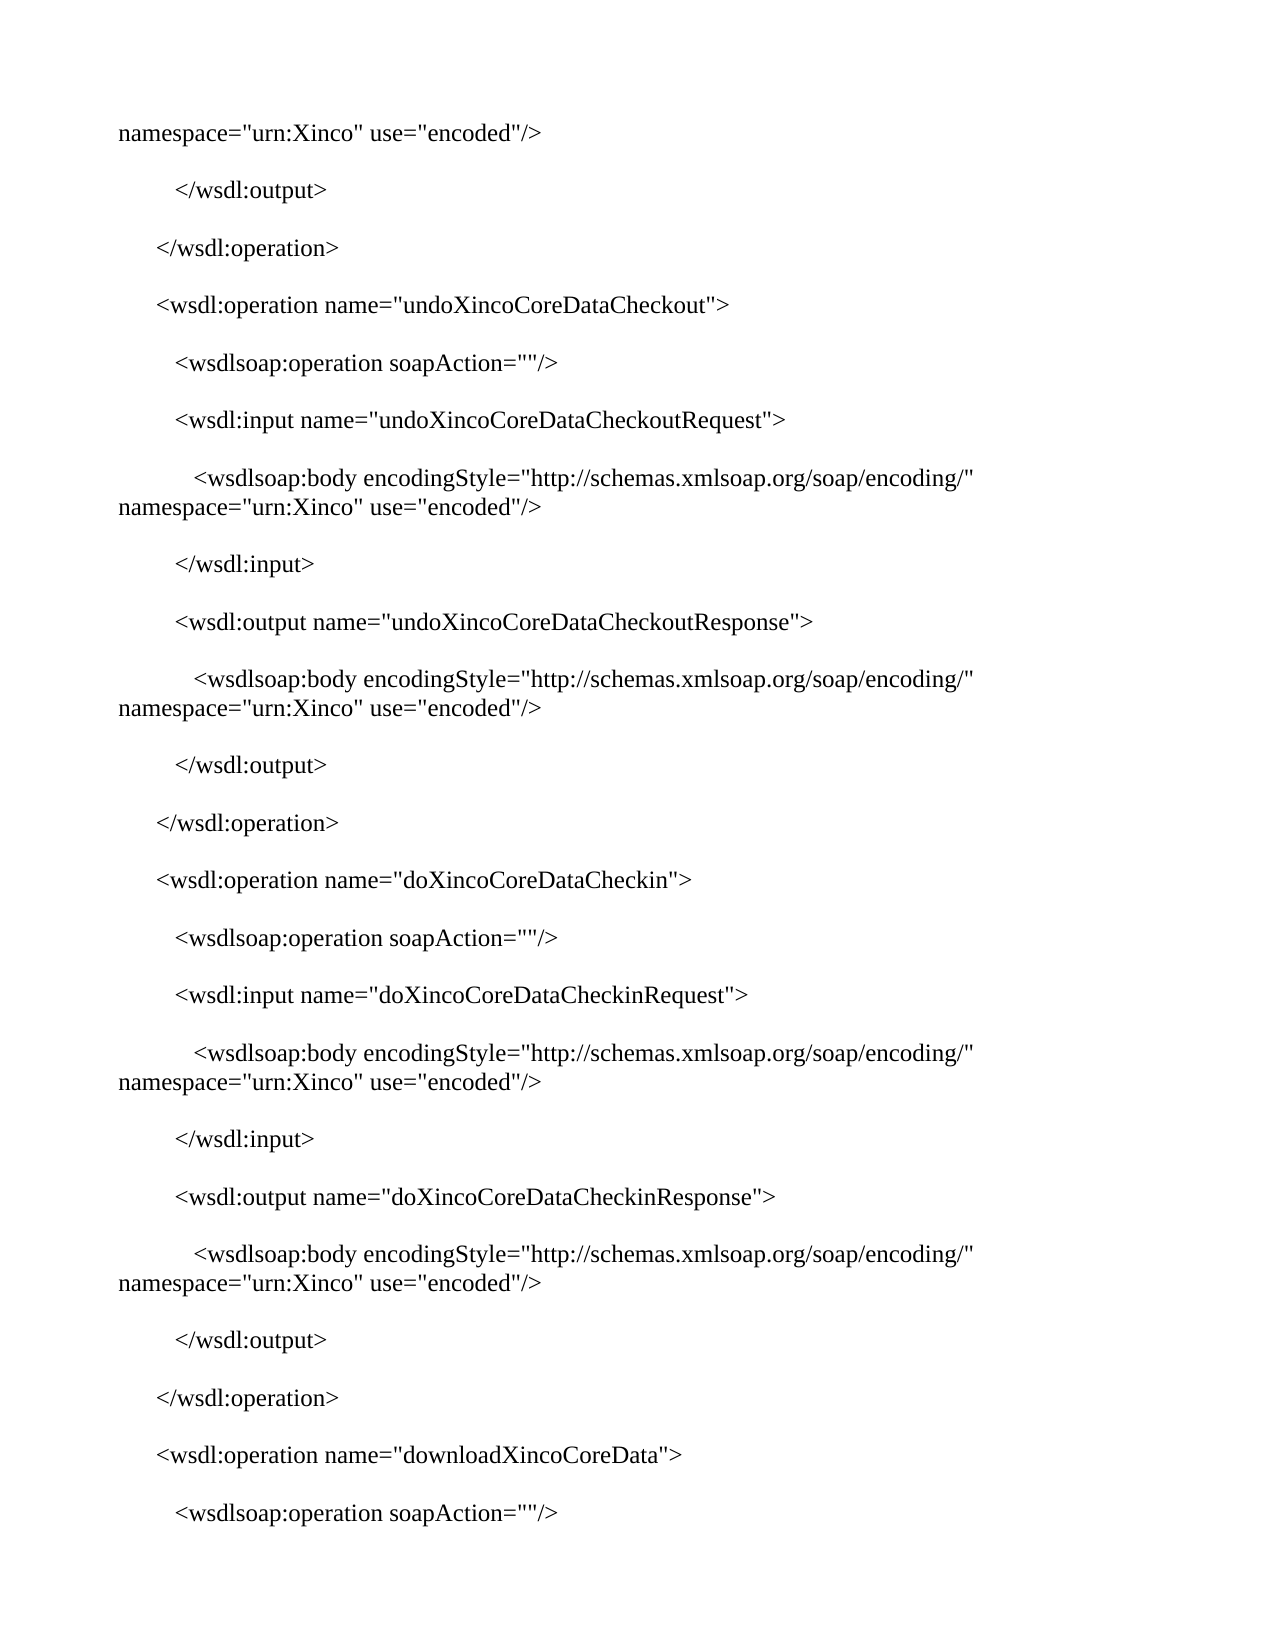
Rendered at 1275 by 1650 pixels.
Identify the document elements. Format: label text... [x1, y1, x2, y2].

text </wsdl:output> [118, 1326, 1157, 1354]
text <wsdlsoap:body encodingStyle="http://schemas.xmlsoap.org/soap/encoding/" namespace="urn:Xinco" use="encoded"/> [118, 1038, 1157, 1096]
text <wsdlsoap:operation soapAction=""/> [118, 1498, 1157, 1527]
text <wsdl:operation name="downloadXincoCoreData"> [118, 1441, 1157, 1469]
text <wsdlsoap:operation soapAction=""/> [118, 348, 1157, 377]
text </wsdl:operation> [118, 808, 1157, 837]
text <wsdlsoap:body encodingStyle="http://schemas.xmlsoap.org/soap/encoding/" namespace="urn:Xinco" use="encoded"/> [118, 664, 1157, 722]
text <wsdl:operation name="undoXincoCoreDataCheckout"> [118, 291, 1157, 319]
text </wsdl:output> [118, 176, 1157, 204]
text </wsdl:operation> [118, 1383, 1157, 1412]
text </wsdl:output> [118, 751, 1157, 779]
text <wsdlsoap:body encodingStyle="http://schemas.xmlsoap.org/soap/encoding/" namespace="urn:Xinco" use="encoded"/> [118, 463, 1157, 521]
text <wsdl:operation name="doXincoCoreDataCheckin"> [118, 866, 1157, 894]
text <wsdlsoap:body encodingStyle="http://schemas.xmlsoap.org/soap/encoding/" namespace="urn:Xinco" use="encoded"/> [118, 1239, 1157, 1297]
text <wsdl:output name="undoXincoCoreDataCheckoutResponse"> [118, 607, 1157, 636]
text <wsdlsoap:operation soapAction=""/> [118, 923, 1157, 952]
text </wsdl:input> [118, 1124, 1157, 1153]
text <wsdl:input name="doXincoCoreDataCheckinRequest"> [118, 981, 1157, 1009]
text namespace="urn:Xinco" use="encoded"/> [118, 118, 1157, 147]
text <wsdl:output name="doXincoCoreDataCheckinResponse"> [118, 1182, 1157, 1211]
text </wsdl:input> [118, 549, 1157, 578]
text <wsdl:input name="undoXincoCoreDataCheckoutRequest"> [118, 406, 1157, 434]
text </wsdl:operation> [118, 233, 1157, 262]
